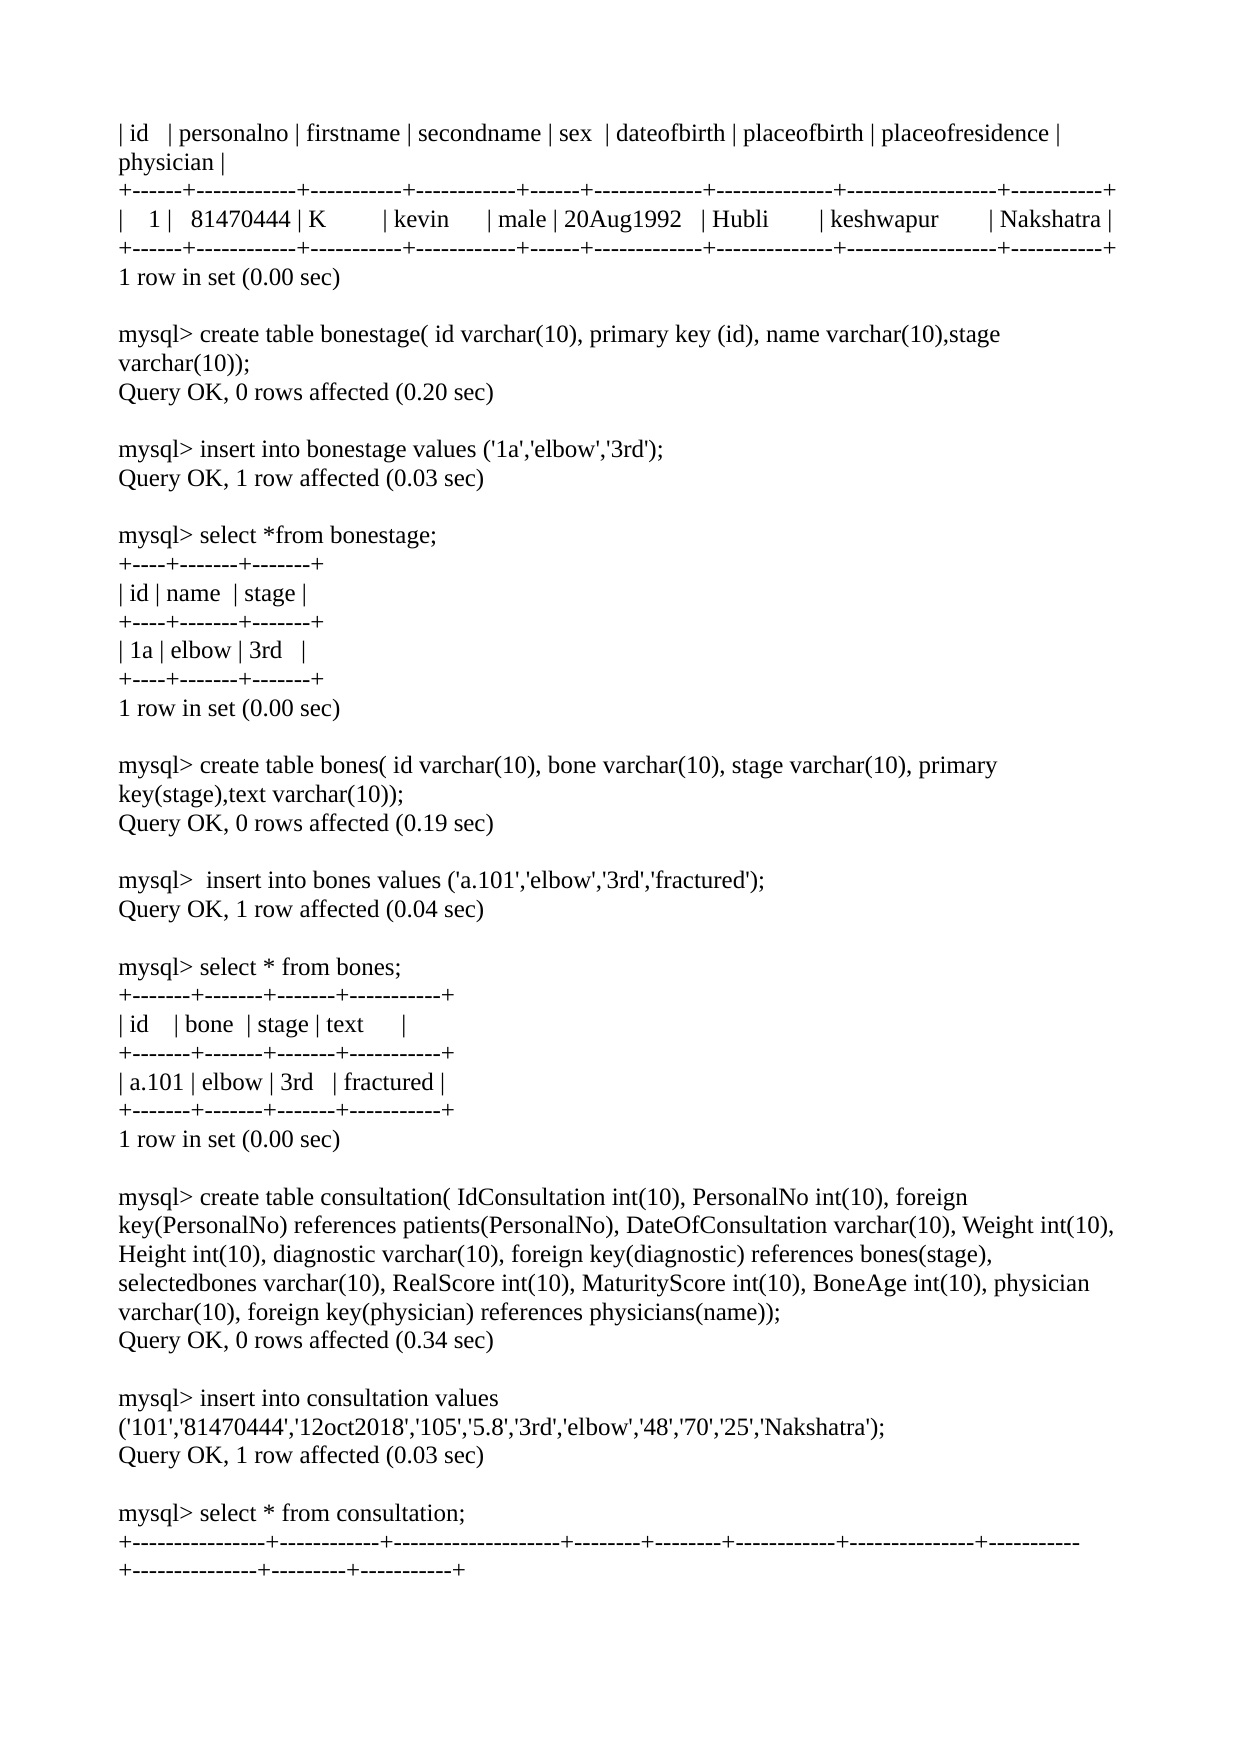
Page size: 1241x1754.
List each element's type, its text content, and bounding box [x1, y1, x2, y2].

text mysql> create table bonestage( id varchar(10), primary key (id), name varchar(10),stage varchar(10)); [118, 319, 1122, 377]
text +------+------------+-----------+------------+------+-------------+--------------+------------------+-----------+ [118, 176, 1122, 204]
text +------+------------+-----------+------------+------+-------------+--------------+------------------+-----------+ [118, 233, 1122, 262]
text +----+-------+-------+ [118, 549, 1122, 578]
text | 1 | 81470444 | K | kevin | male | 20Aug1992 | Hubli | keshwapur | Nakshatra | [118, 204, 1122, 233]
text +----+-------+-------+ [118, 664, 1122, 693]
text 1 row in set (0.00 sec) [118, 1124, 1122, 1153]
text Query OK, 1 row affected (0.04 sec) [118, 894, 1122, 923]
text mysql> select * from consultation; [118, 1498, 1122, 1527]
text mysql> insert into bonestage values ('1a','elbow','3rd'); [118, 434, 1122, 463]
text 1 row in set (0.00 sec) [118, 262, 1122, 291]
text +----------------+------------+--------------------+--------+--------+------------+---------------+-----------+---------------+---------+-----------+ [118, 1527, 1122, 1584]
text Query OK, 0 rows affected (0.20 sec) [118, 377, 1122, 406]
text +----+-------+-------+ [118, 607, 1122, 636]
text Query OK, 1 row affected (0.03 sec) [118, 1441, 1122, 1469]
text +-------+-------+-------+-----------+ [118, 1096, 1122, 1124]
text mysql> select * from bones; [118, 952, 1122, 981]
text | id | name | stage | [118, 578, 1122, 607]
text Query OK, 1 row affected (0.03 sec) [118, 463, 1122, 492]
text Query OK, 0 rows affected (0.19 sec) [118, 808, 1122, 837]
text mysql> create table consultation( IdConsultation int(10), PersonalNo int(10), foreign key(PersonalNo) references patients(PersonalNo), DateOfConsultation varchar(10), Weight int(10), Height int(10), diagnostic varchar(10), foreign key(diagnostic) references bones(stage), selectedbones varchar(10), RealScore int(10), MaturityScore int(10), BoneAge int(10), physician varchar(10), foreign key(physician) references physicians(name)); [118, 1182, 1122, 1326]
text | id | personalno | firstname | secondname | sex | dateofbirth | placeofbirth | placeofresidence | physician | [118, 118, 1122, 176]
text mysql> select *from bonestage; [118, 521, 1122, 549]
text | id | bone | stage | text | [118, 1009, 1122, 1038]
text +-------+-------+-------+-----------+ [118, 1038, 1122, 1067]
text +-------+-------+-------+-----------+ [118, 981, 1122, 1009]
text | 1a | elbow | 3rd | [118, 636, 1122, 664]
text mysql> insert into bones values ('a.101','elbow','3rd','fractured'); [118, 866, 1122, 894]
text | a.101 | elbow | 3rd | fractured | [118, 1067, 1122, 1096]
text 1 row in set (0.00 sec) [118, 693, 1122, 722]
text Query OK, 0 rows affected (0.34 sec) [118, 1326, 1122, 1354]
text mysql> insert into consultation values ('101','81470444','12oct2018','105','5.8','3rd','elbow','48','70','25','Nakshatra'); [118, 1383, 1122, 1441]
text mysql> create table bones( id varchar(10), bone varchar(10), stage varchar(10), primary key(stage),text varchar(10)); [118, 751, 1122, 808]
